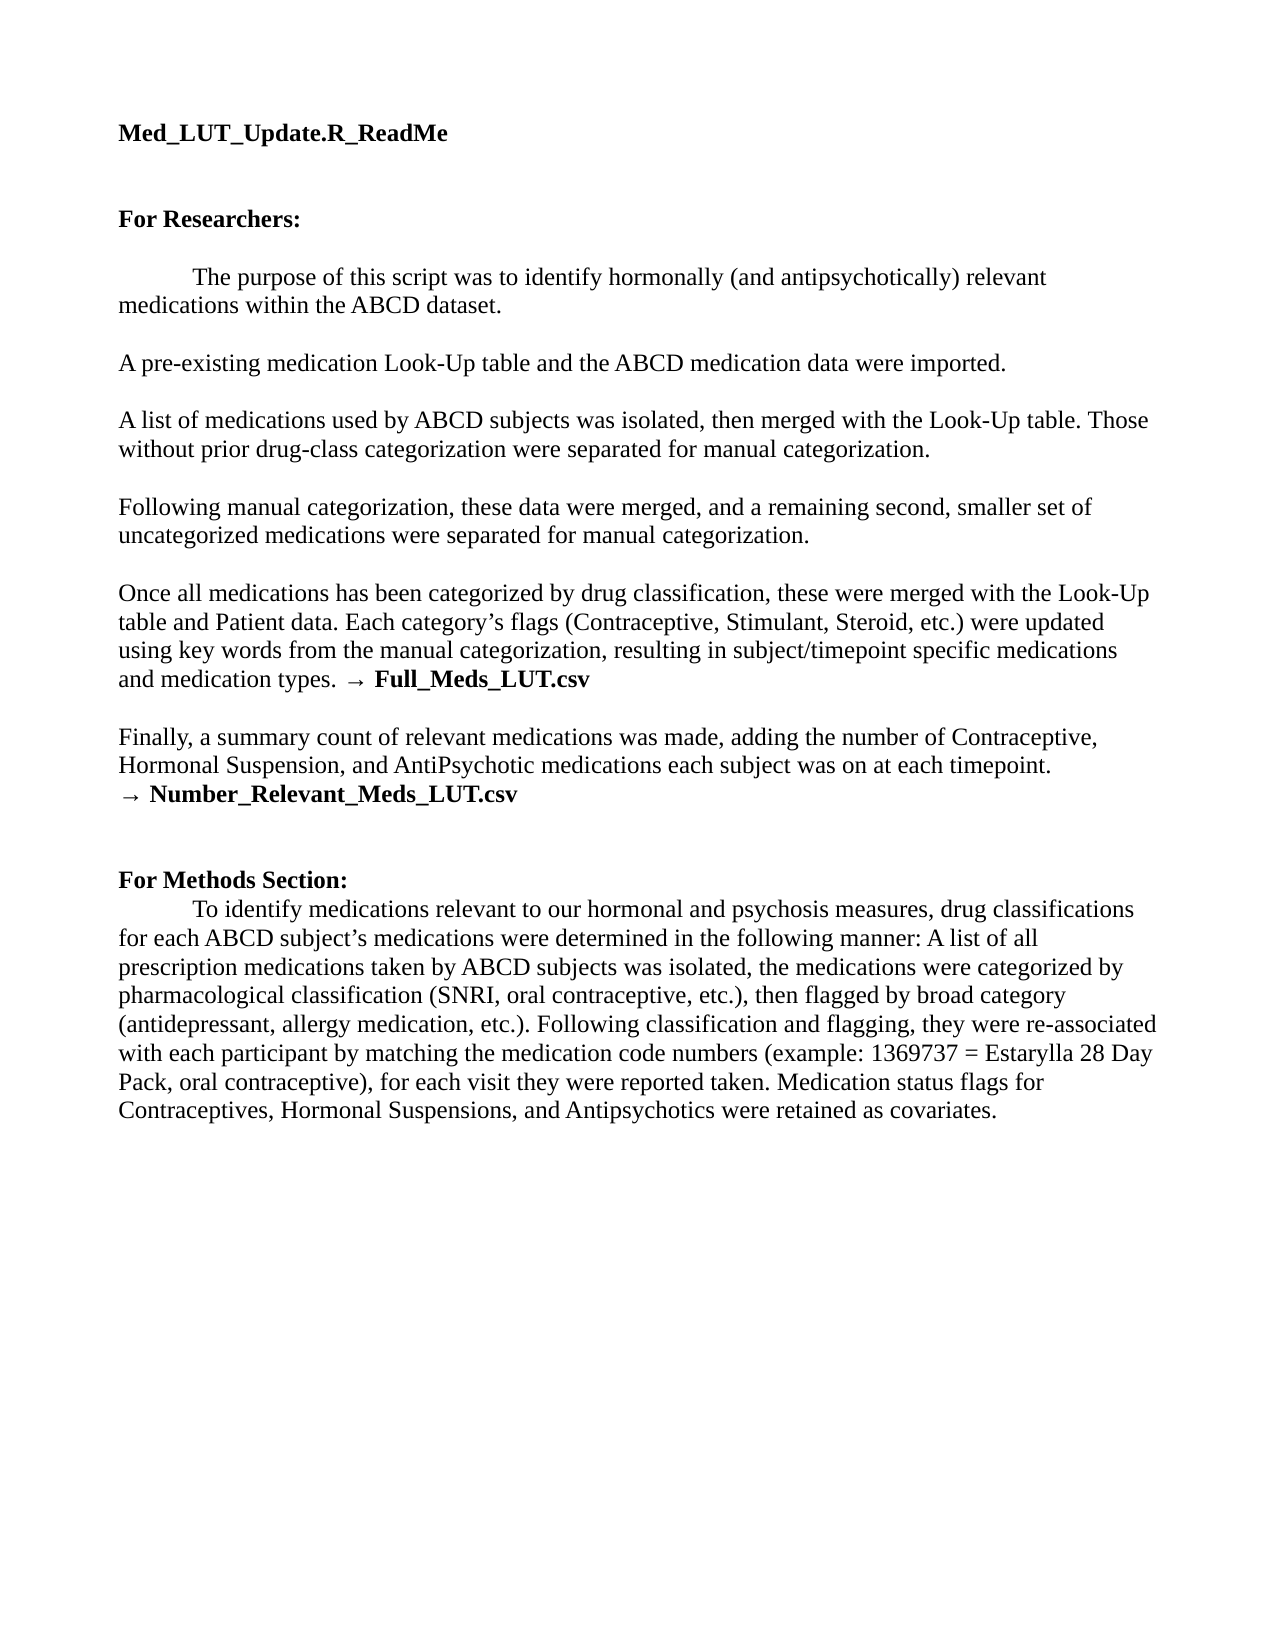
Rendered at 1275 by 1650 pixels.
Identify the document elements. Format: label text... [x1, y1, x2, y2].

text To identify medications relevant to our hormonal and psychosis measures, drug classifications for each ABCD subject’s medications were determined in the following manner: A list of all prescription medications taken by ABCD subjects was isolated, the medications were categorized by pharmacological classification (SNRI, oral contraceptive, etc.), then flagged by broad category (antidepressant, allergy medication, etc.). Following classification and flagging, they were re-associated with each participant by matching the medication code numbers (example: 1369737 = Estarylla 28 Day Pack, oral contraceptive), for each visit they were reported taken. Medication status flags for Contraceptives, Hormonal Suspensions, and Antipsychotics were retained as covariates. [118, 894, 1157, 1124]
text Med_LUT_Update.R_ReadMe [118, 118, 1157, 147]
text → Number_Relevant_Meds_LUT.csv [118, 779, 1157, 808]
text Finally, a summary count of relevant medications was made, adding the number of Contraceptive, Hormonal Suspension, and AntiPsychotic medications each subject was on at each timepoint. [118, 722, 1157, 779]
text For Methods Section: [118, 866, 1157, 894]
text A list of medications used by ABCD subjects was isolated, then merged with the Look-Up table. Those without prior drug-class categorization were separated for manual categorization. [118, 406, 1157, 463]
text For Researchers: [118, 204, 1157, 233]
text Following manual categorization, these data were merged, and a remaining second, smaller set of uncategorized medications were separated for manual categorization. [118, 492, 1157, 549]
text A pre-existing medication Look-Up table and the ABCD medication data were imported. [118, 348, 1157, 377]
text The purpose of this script was to identify hormonally (and antipsychotically) relevant medications within the ABCD dataset. [118, 262, 1157, 319]
text Once all medications has been categorized by drug classification, these were merged with the Look-Up table and Patient data. Each category’s flags (Contraceptive, Stimulant, Steroid, etc.) were updated using key words from the manual categorization, resulting in subject/timepoint specific medications and medication types. → Full_Meds_LUT.csv [118, 578, 1157, 693]
